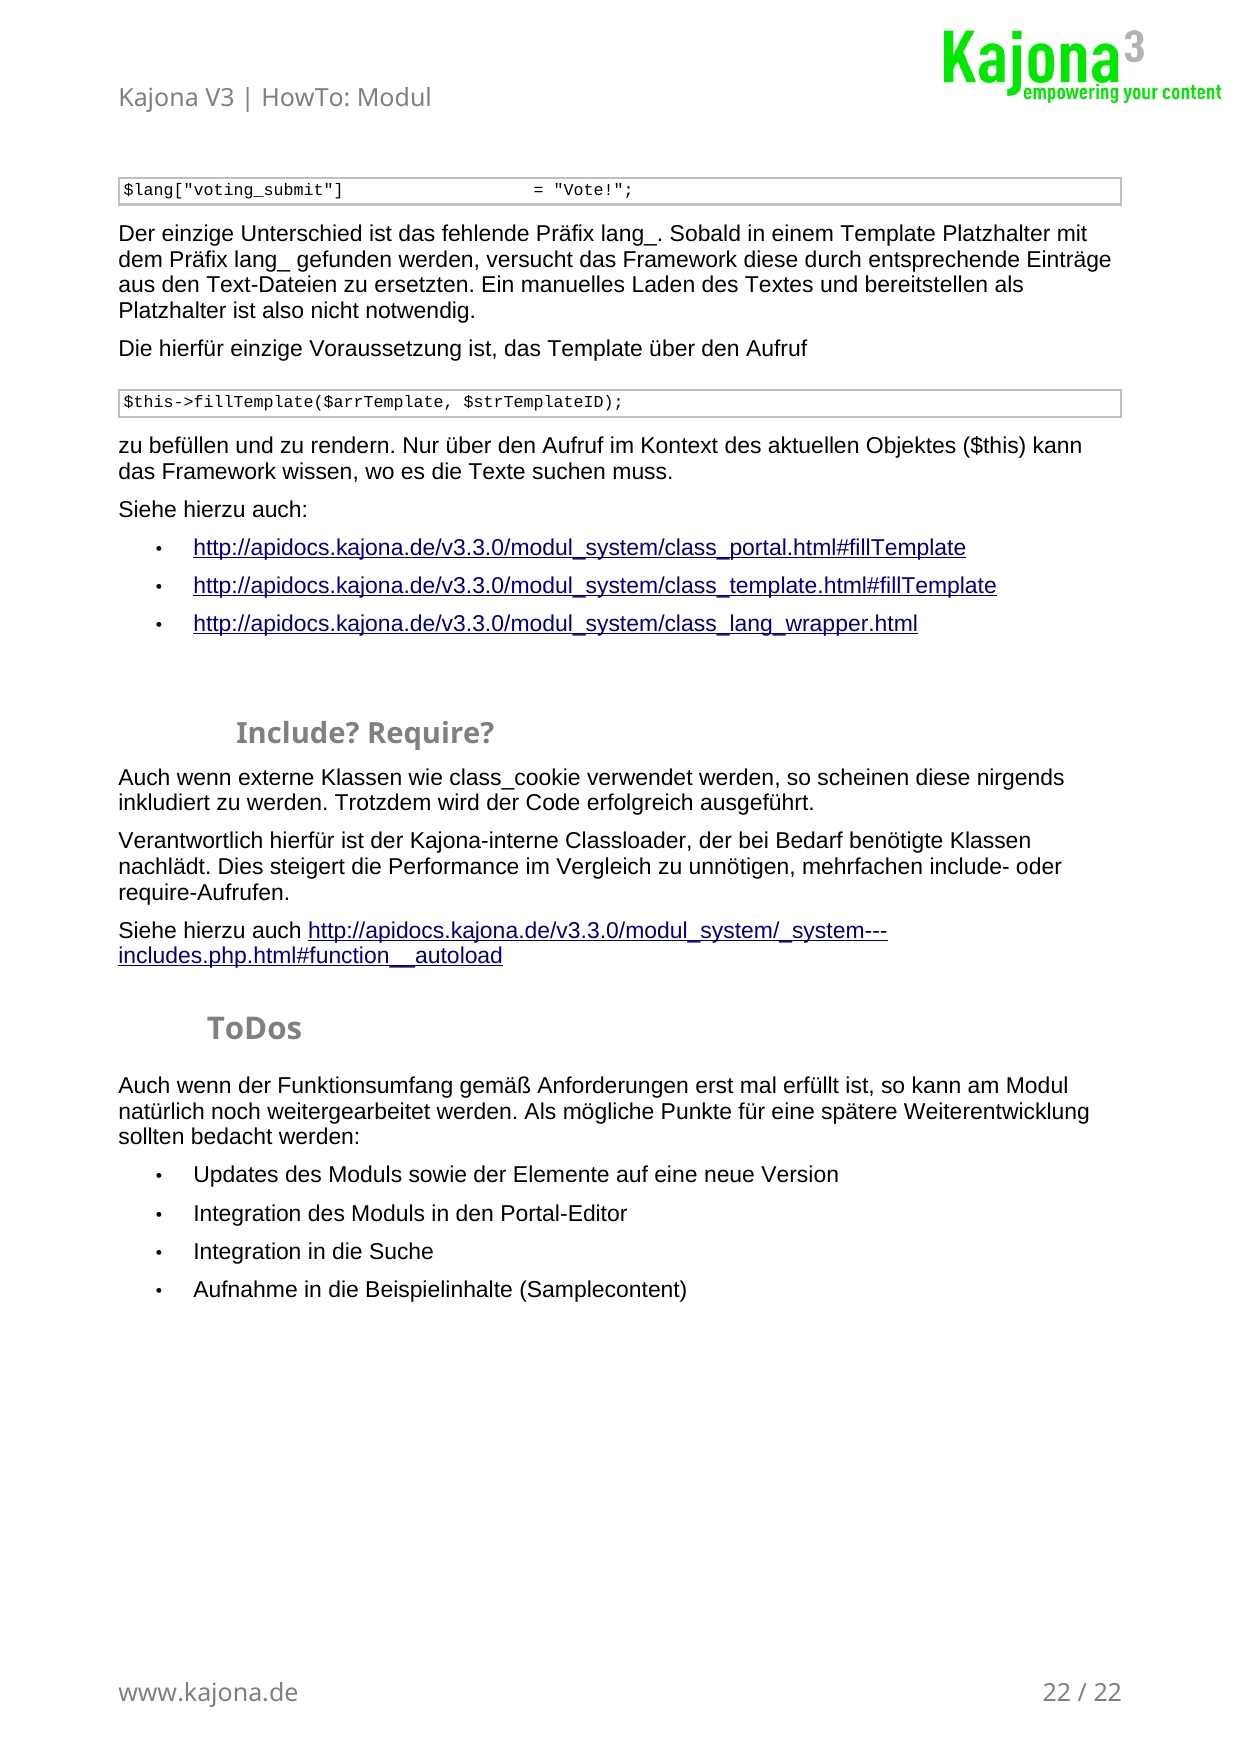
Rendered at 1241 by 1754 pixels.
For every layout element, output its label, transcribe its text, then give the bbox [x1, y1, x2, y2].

text Auch wenn externe Klassen wie class_cookie verwendet werden, so scheinen diese nirgends inkludiert zu werden. Trotzdem wird der Code erfolgreich ausgeführt. [118, 764, 1122, 816]
text $lang["voting_submit"] = "Vote!"; [120, 179, 1120, 203]
list Integration in die Suche [156, 1238, 1122, 1264]
text Verantwortlich hierfür ist der Kajona-interne Classloader, der bei Bedarf benötigte Klassen nachlädt. Dies steigert die Performance im Vergleich zu unnötigen, mehrfachen include- oder require-Aufrufen. [118, 828, 1122, 905]
text Siehe hierzu auch http://apidocs.kajona.de/v3.3.0/modul_system/_system---includes.php.html#function__autoload [118, 917, 1122, 969]
picture [944, 30, 1221, 103]
text Siehe hierzu auch: [118, 497, 1122, 522]
text Der einzige Unterschied ist das fehlende Präfix lang_. Sobald in einem Template Platzhalter mit dem Präfix lang_ gefunden werden, versucht das Framework diese durch entsprechende Einträge aus den Text-Dateien zu ersetzten. Ein manuelles Laden des Textes und bereitstellen als Platzhalter ist also nicht notwendig. [118, 221, 1122, 323]
text $this->fillTemplate($arrTemplate, $strTemplateID); [120, 391, 1120, 416]
subtitle Include? Require? [118, 712, 1122, 752]
list Aufnahme in die Beispielinhalte (Samplecontent) [156, 1277, 1122, 1302]
text Auch wenn der Funktionsumfang gemäß Anforderungen erst mal erfüllt ist, so kann am Modul natürlich noch weitergearbeitet werden. Als mögliche Punkte für eine spätere Weiterentwicklung sollten bedacht werden: [118, 1073, 1122, 1150]
subtitle ToDos [118, 1006, 1122, 1049]
text Die hierfür einzige Voraussetzung ist, das Template über den Aufruf [118, 336, 1122, 361]
list http://apidocs.kajona.de/v3.3.0/modul_system/class_portal.html#fillTemplate [156, 535, 1122, 560]
text zu befüllen und zu rendern. Nur über den Aufruf im Kontext des aktuellen Objektes ($this) kann das Framework wissen, wo es die Texte suchen muss. [118, 433, 1122, 484]
list http://apidocs.kajona.de/v3.3.0/modul_system/class_lang_wrapper.html [156, 611, 1122, 637]
list Integration des Moduls in den Portal-Editor [156, 1200, 1122, 1226]
list http://apidocs.kajona.de/v3.3.0/modul_system/class_template.html#fillTemplate [156, 573, 1122, 598]
list Updates des Moduls sowie der Elemente auf eine neue Version [156, 1162, 1122, 1188]
